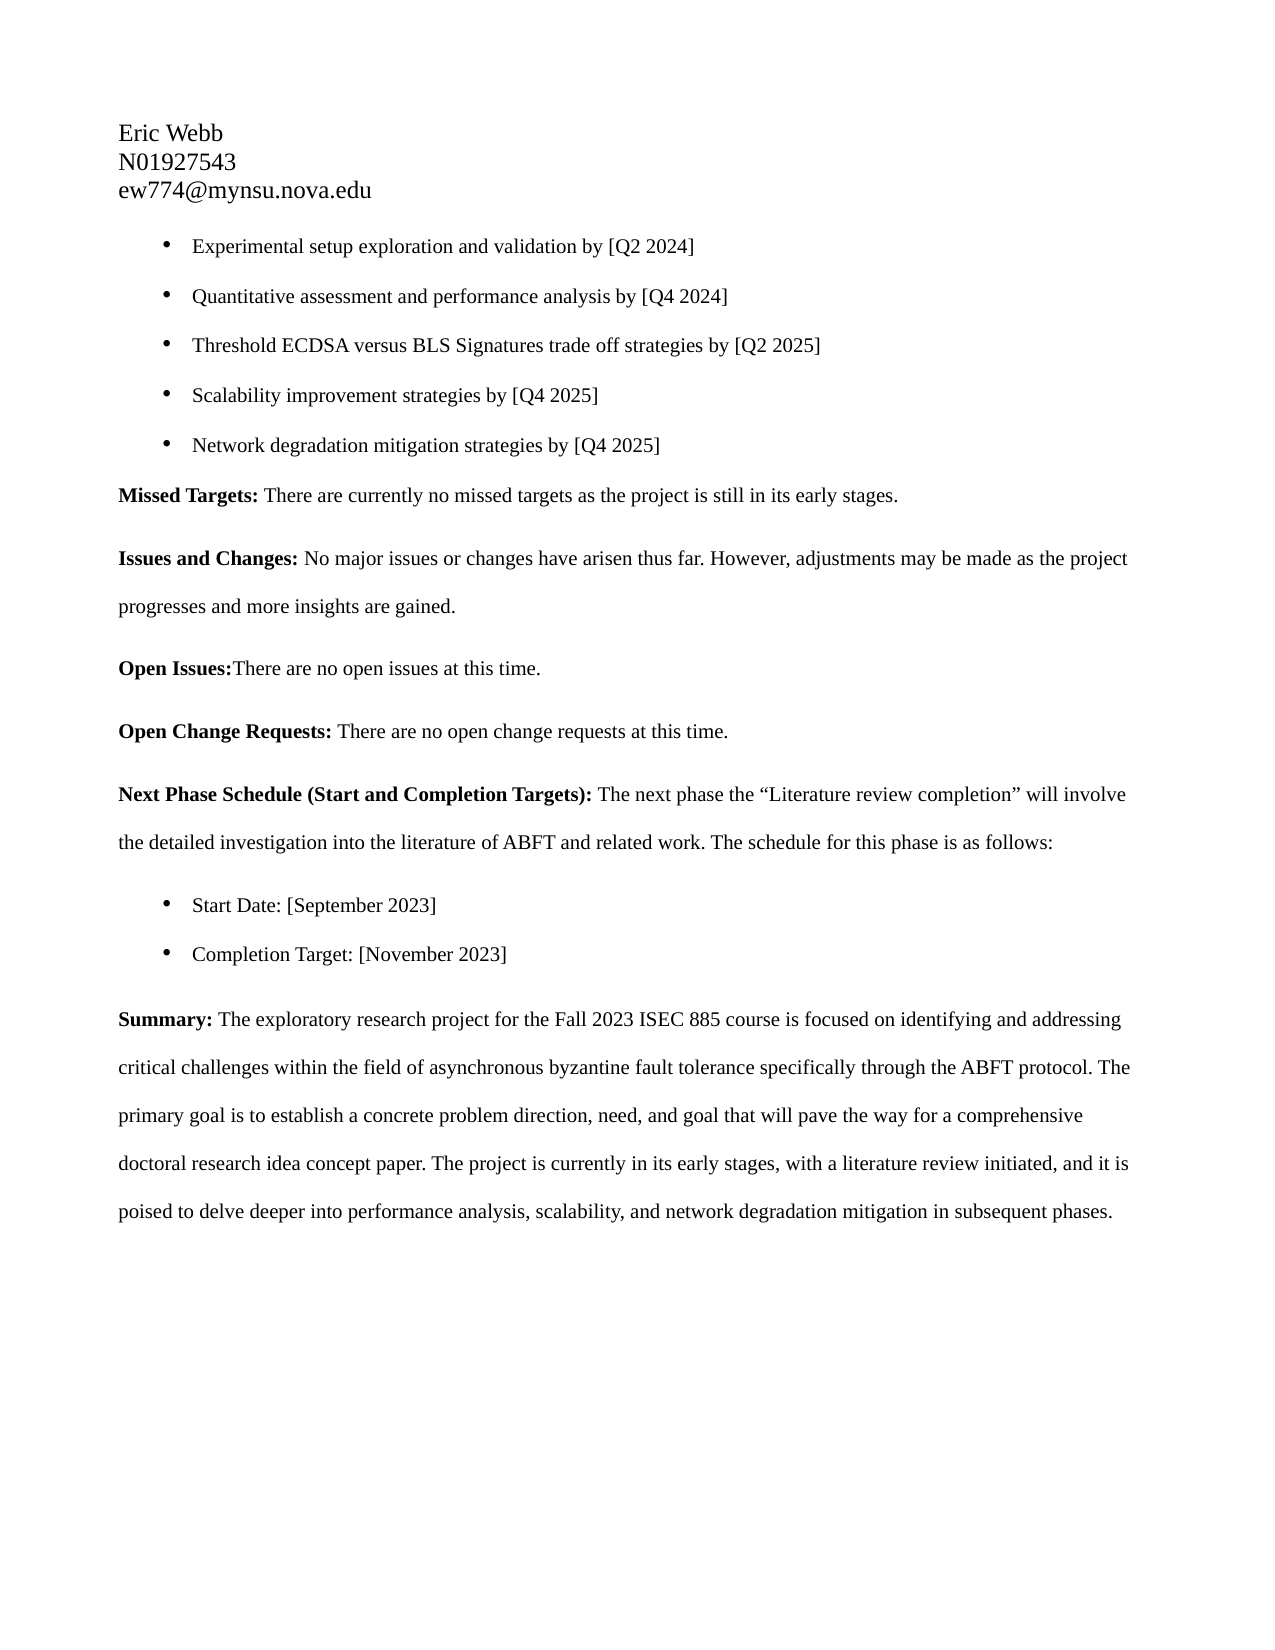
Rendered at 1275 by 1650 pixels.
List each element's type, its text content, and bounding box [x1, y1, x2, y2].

list Completion Target: [November 2023] [162, 942, 1157, 967]
text Open Change Requests: There are no open change requests at this time. [118, 719, 1157, 743]
text Issues and Changes: No major issues or changes have arisen thus far. However, adjustments may be made as the project progresses and more insights are gained. [118, 546, 1157, 618]
text Next Phase Schedule (Start and Completion Targets): The next phase the “Literature review completion” will involve the detailed investigation into the literature of ABFT and related work. The schedule for this phase is as follows: [118, 782, 1157, 854]
list Experimental setup exploration and validation by [Q2 2024] [162, 234, 1157, 259]
list Scalability improvement strategies by [Q4 2025] [162, 383, 1157, 408]
list Network degradation mitigation strategies by [Q4 2025] [162, 433, 1157, 458]
text Open Issues:There are no open issues at this time. [118, 656, 1157, 680]
text Summary: The exploratory research project for the Fall 2023 ISEC 885 course is focused on identifying and addressing critical challenges within the field of asynchronous byzantine fault tolerance specifically through the ABFT protocol. The primary goal is to establish a concrete problem direction, need, and goal that will pave the way for a comprehensive doctoral research idea concept paper. The project is currently in its early stages, with a literature review initiated, and it is poised to delve deeper into performance analysis, scalability, and network degradation mitigation in subsequent phases. [118, 1007, 1157, 1223]
list Quantitative assessment and performance analysis by [Q4 2024] [162, 284, 1157, 308]
list Threshold ECDSA versus BLS Signatures trade off strategies by [Q2 2025] [162, 333, 1157, 358]
list Start Date: [September 2023] [162, 893, 1157, 917]
text Missed Targets: There are currently no missed targets as the project is still in its early stages. [118, 483, 1157, 507]
